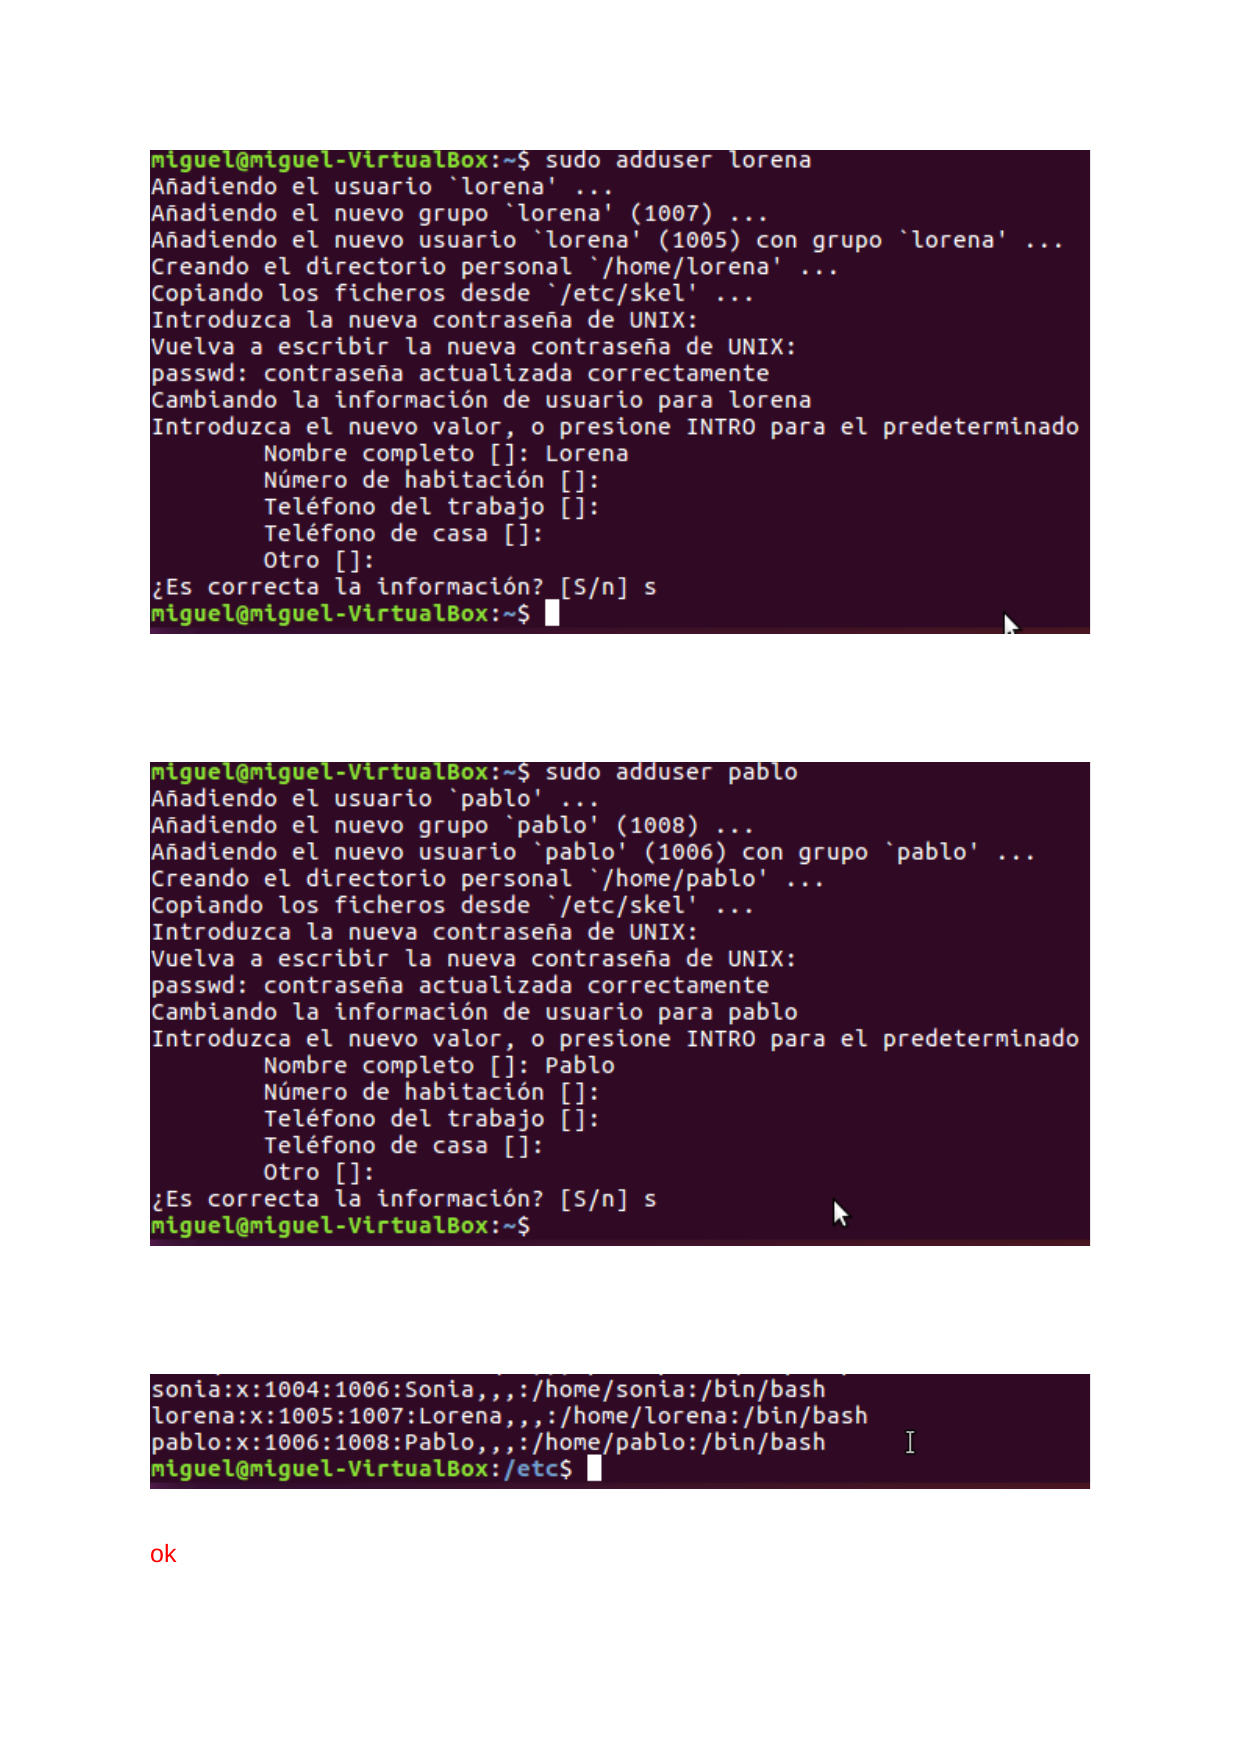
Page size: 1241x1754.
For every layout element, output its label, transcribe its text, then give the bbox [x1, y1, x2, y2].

text ok [150, 1539, 1090, 1567]
